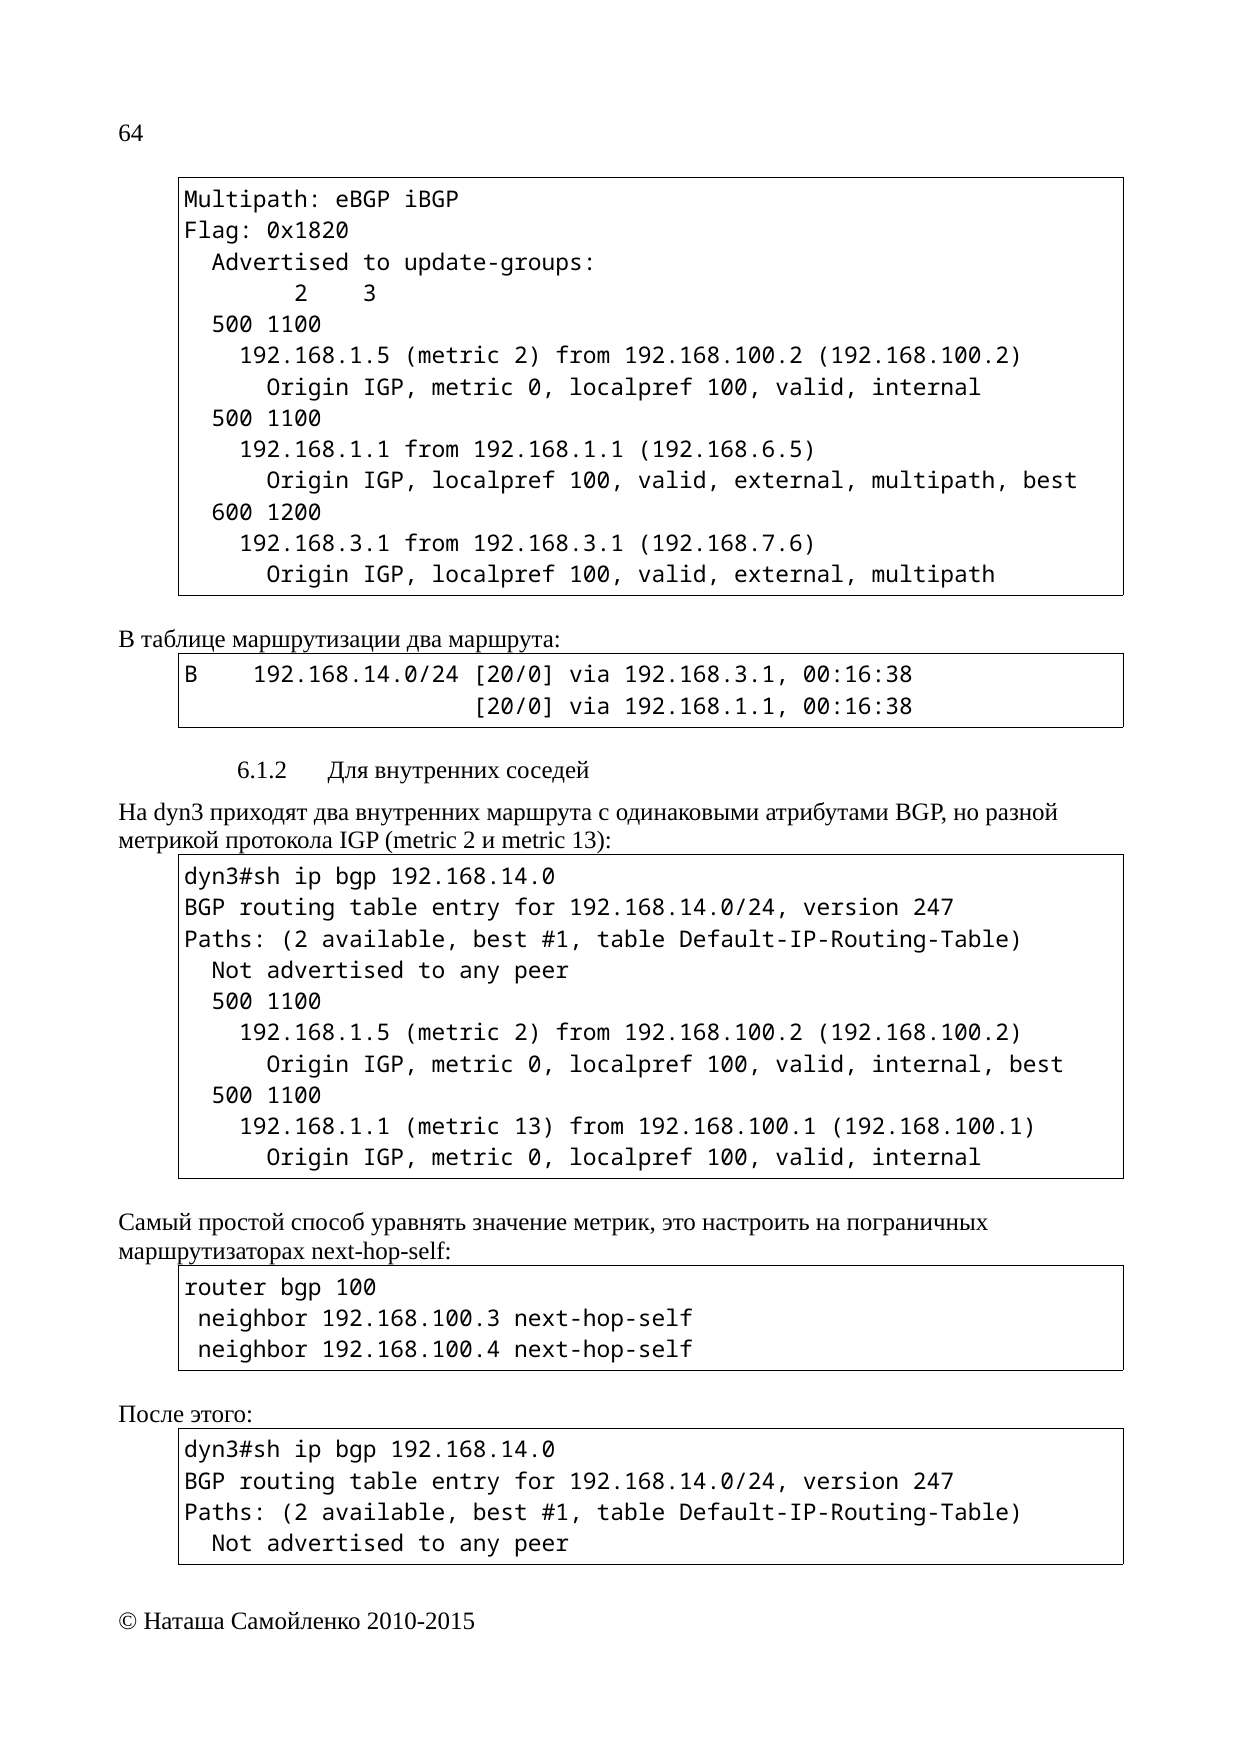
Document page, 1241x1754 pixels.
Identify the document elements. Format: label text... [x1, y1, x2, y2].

table_header Multipath: eBGP iBGP Flag: 0x1820 Advertised to update-groups: 2 3 500 1100 192.168.1.5 (metric 2) from 192.168.100.2 (192.168.100.2) Origin IGP, metric 0, localpref 100, valid, internal 500 1100 192.168.1.1 from 192.168.1.1 (192.168.6.5) Origin IGP, localpref 100, valid, external, multipath, best 600 1200 192.168.3.1 from 192.168.3.1 (192.168.7.6) Origin IGP, localpref 100, valid, external, multipath [179, 178, 1123, 595]
table_header router bgp 100 neighbor 192.168.100.3 next-hop-self neighbor 192.168.100.4 next-hop-self [179, 1266, 1123, 1370]
text На dyn3 приходят два внутренних маршрута с одинаковыми атрибутами BGP, но разной метрикой протокола IGP (metric 2 и metric 13): [118, 797, 1122, 854]
text В таблице маршрутизации два маршрута: [118, 624, 1122, 652]
text После этого: [118, 1399, 1122, 1427]
text Самый простой способ уравнять значение метрик, это настроить на пограничных маршрутизаторах next-hop-self: [118, 1207, 1122, 1264]
list Для внутренних соседей [231, 755, 1122, 784]
table_header dyn3#sh ip bgp 192.168.14.0 BGP routing table entry for 192.168.14.0/24, version 247 Paths: (2 available, best #1, table Default-IP-Routing-Table) Not advertised to any peer [179, 1429, 1123, 1564]
table_header B 192.168.14.0/24 [20/0] via 192.168.3.1, 00:16:38 [20/0] via 192.168.1.1, 00:16:38 [179, 654, 1123, 727]
table_header dyn3#sh ip bgp 192.168.14.0 BGP routing table entry for 192.168.14.0/24, version 247 Paths: (2 available, best #1, table Default-IP-Routing-Table) Not advertised to any peer 500 1100 192.168.1.5 (metric 2) from 192.168.100.2 (192.168.100.2) Origin IGP, metric 0, localpref 100, valid, internal, best 500 1100 192.168.1.1 (metric 13) from 192.168.100.1 (192.168.100.1) Origin IGP, metric 0, localpref 100, valid, internal [179, 855, 1123, 1178]
